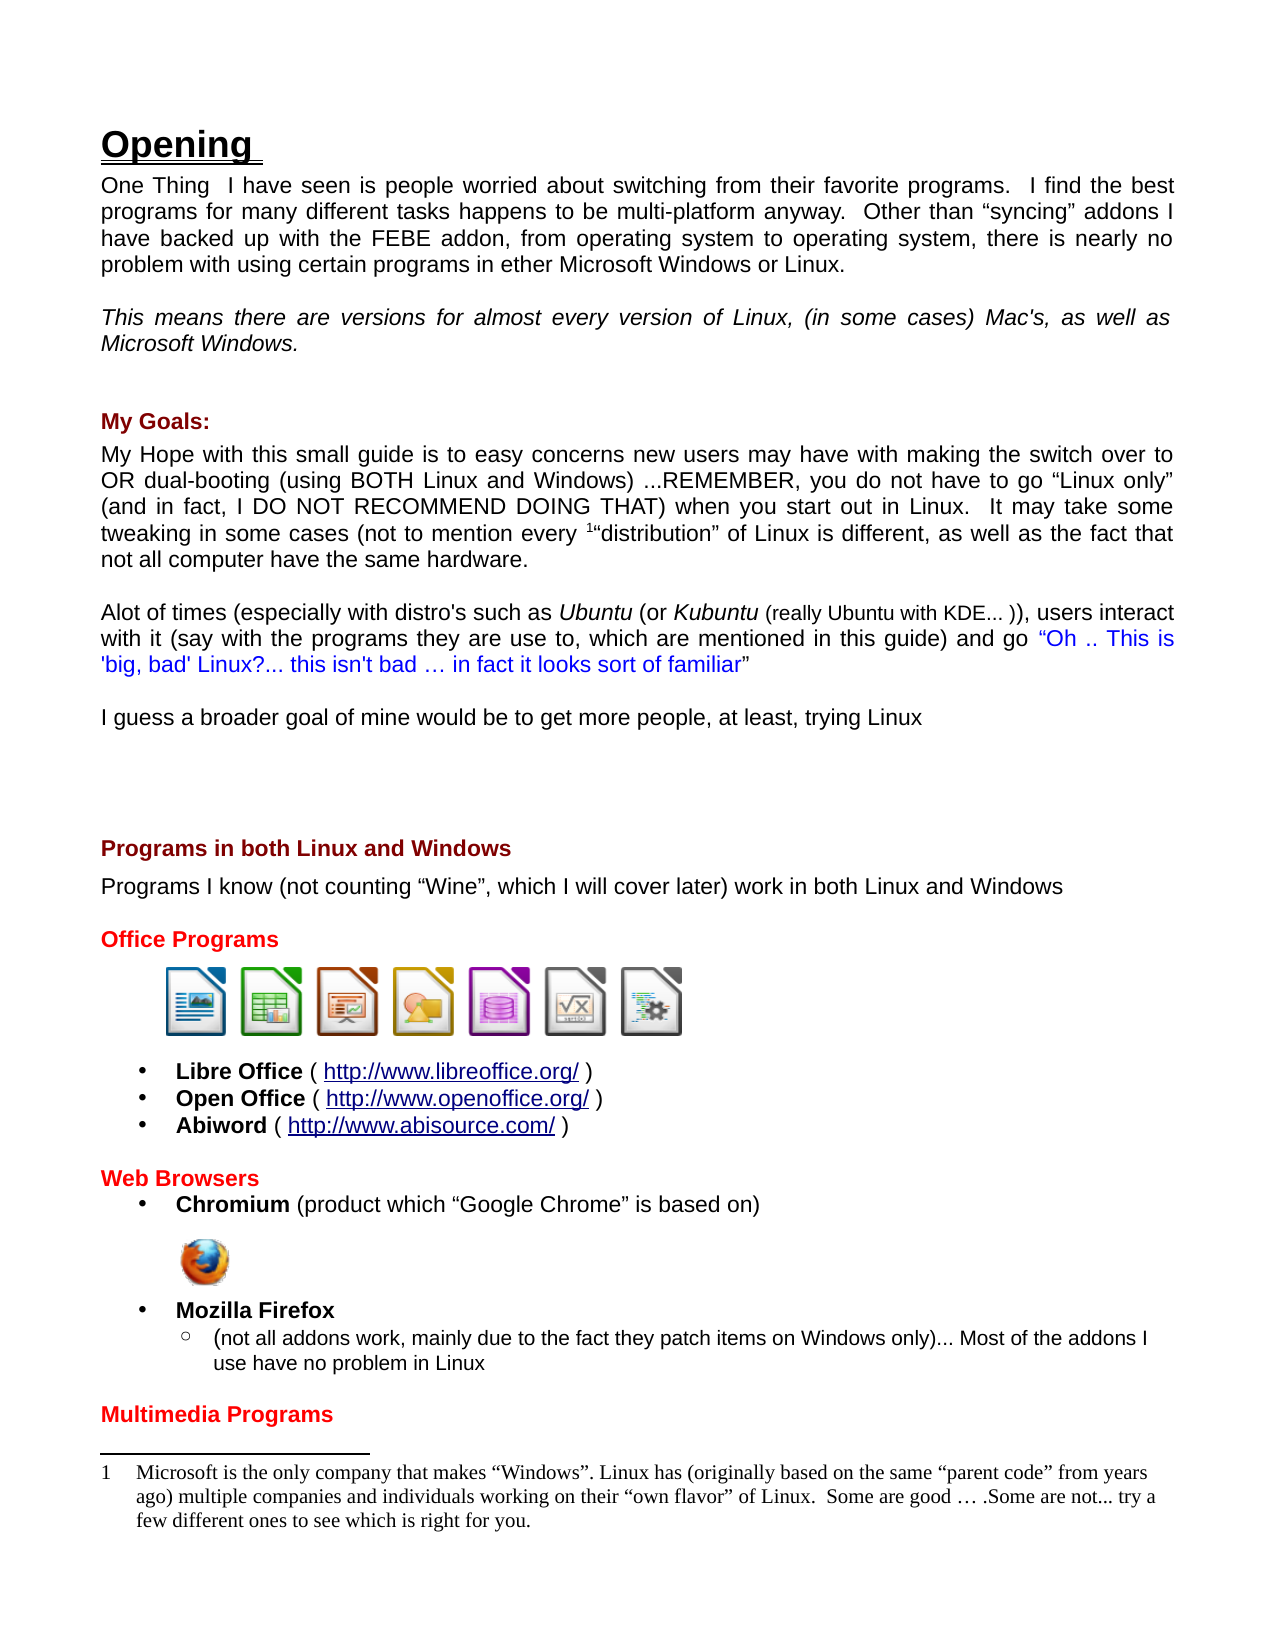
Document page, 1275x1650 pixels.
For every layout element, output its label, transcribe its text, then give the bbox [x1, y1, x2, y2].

text One Thing I have seen is people worried about switching from their favorite programs. I find the best programs for many different tasks happens to be multi-platform anyway. Other than “syncing” addons I have backed up with the FEBE addon, from operating system to operating system, there is nearly no problem with using certain programs in ether Microsoft Windows or Linux. [101, 172, 1174, 277]
text My Hope with this small guide is to easy concerns new users may have with making the switch over to OR dual-booting (using BOTH Linux and Windows) ...REMEMBER, you do not have to go “Linux only” (and in fact, I DO NOT RECOMMEND DOING THAT) when you start out in Linux. It may take some tweaking in some cases (not to mention every “distribution” of Linux is different, as well as the fact that not all computer have the same hardware. [101, 441, 1174, 572]
text This means there are versions for almost every version of Linux, (in some cases) Mac's, as well as Microsoft Windows. [101, 303, 1174, 356]
text Web Browsers [101, 1165, 1174, 1191]
text Programs I know (not counting “Wine”, which I will cover later) work in both Linux and Windows [101, 873, 1174, 900]
list Chromium (product which “Google Chrome” is based on) [138, 1191, 1174, 1218]
text Multimedia Programs [101, 1401, 1174, 1427]
list Abiword ( http://www.abisource.com/ ) [138, 1112, 1174, 1138]
subtitle My Goals: [101, 408, 1174, 434]
text Microsoft is the only company that makes “Windows”. Linux has (originally based on the same “parent code” from years ago) multiple companies and individuals working on their “own flavor” of Linux. Some are good … .Some are not... try a few different ones to see which is right for you. [101, 1460, 1174, 1532]
list Mozilla Firefox [138, 1297, 1174, 1324]
picture [180, 1239, 230, 1287]
text Alot of times (especially with distro's such as Ubuntu (or Kubuntu (really Ubuntu with KDE... )), users interact with it (say with the programs they are use to, which are mentioned in this guide) and go “Oh .. This is 'big, bad' Linux?... this isn't bad … in fact it looks sort of familiar” [101, 599, 1174, 678]
subtitle Opening [101, 123, 1174, 166]
text I guess a broader goal of mine would be to get more people, at least, trying Linux [101, 704, 1174, 730]
picture [166, 967, 682, 1036]
text Office Programs [101, 926, 1174, 952]
subtitle Programs in both Linux and Windows [101, 834, 1174, 861]
list Open Office ( http://www.openoffice.org/ ) [138, 1085, 1174, 1112]
list Libre Office ( http://www.libreoffice.org/ ) [138, 1058, 1174, 1085]
list (not all addons work, mainly due to the fact they patch items on Windows only)... Most of the addons I use have no problem in Linux [176, 1324, 1174, 1375]
